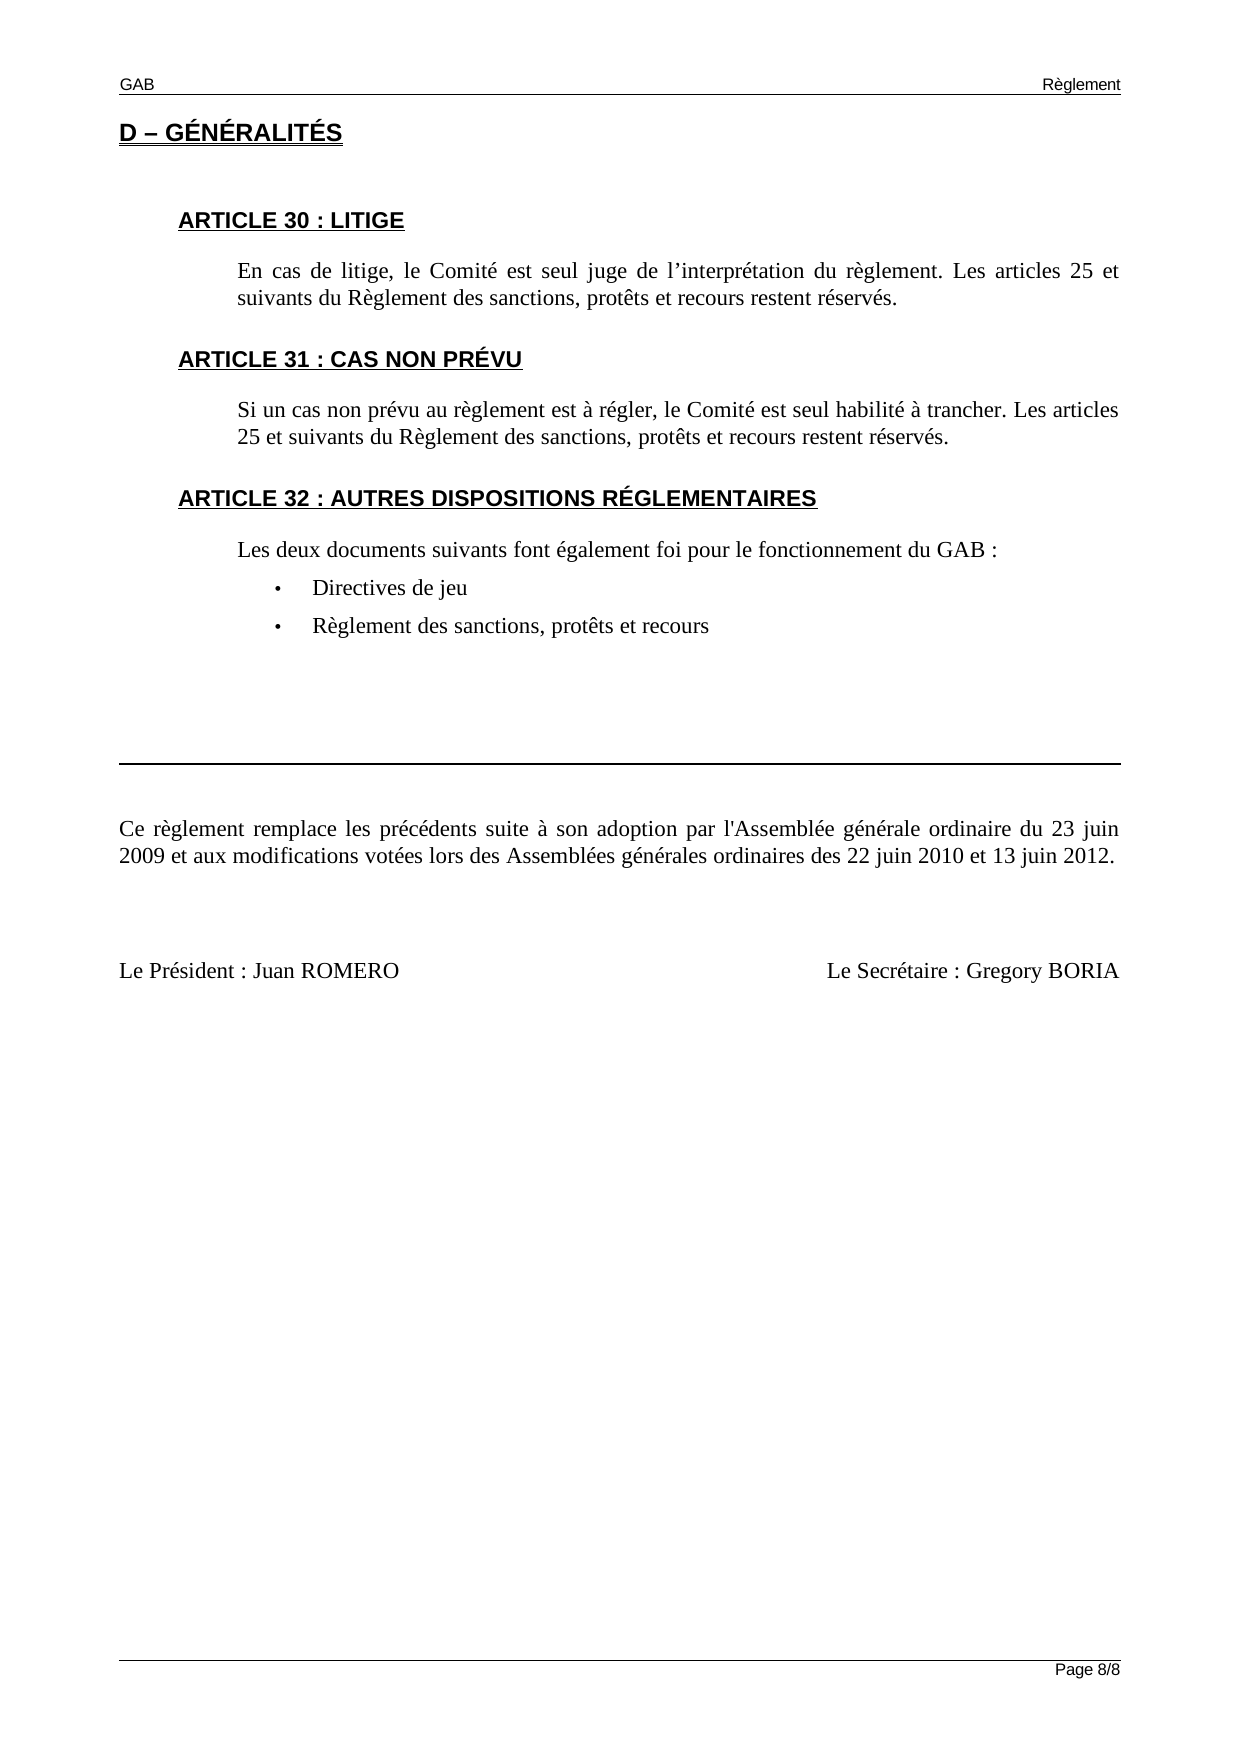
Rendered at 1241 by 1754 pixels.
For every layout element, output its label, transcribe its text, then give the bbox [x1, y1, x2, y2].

list Directives de jeu [274, 574, 1121, 600]
text Ce règlement remplace les précédents suite à son adoption par l'Assemblée générale ordinaire du 23 juin 2009 et aux modifications votées lors des Assemblées générales ordinaires des 22 juin 2010 et 13 juin 2012. [119, 815, 1121, 868]
text Si un cas non prévu au règlement est à régler, le Comité est seul habilité à trancher. Les articles 25 et suivants du Règlement des sanctions, protêts et recours restent réservés. [237, 396, 1121, 449]
subtitle ARTICLE 32 : AUTRES DISPOSITIONS RÉGLEMENTAIRES [178, 485, 1121, 512]
subtitle D – GÉNÉRALITÉS [119, 118, 1121, 147]
subtitle ARTICLE 30 : LITIGE [178, 206, 1121, 233]
subtitle ARTICLE 31 : CAS NON PRÉVU [178, 346, 1121, 373]
text Le Président : Juan ROMERO Le Secrétaire : Gregory BORIA [119, 957, 1121, 983]
text Les deux documents suivants font également foi pour le fonctionnement du GAB : [237, 536, 1121, 562]
text En cas de litige, le Comité est seul juge de l’interprétation du règlement. Les articles 25 et suivants du Règlement des sanctions, protêts et recours restent réservés. [237, 257, 1121, 310]
list Règlement des sanctions, protêts et recours [274, 612, 1121, 639]
